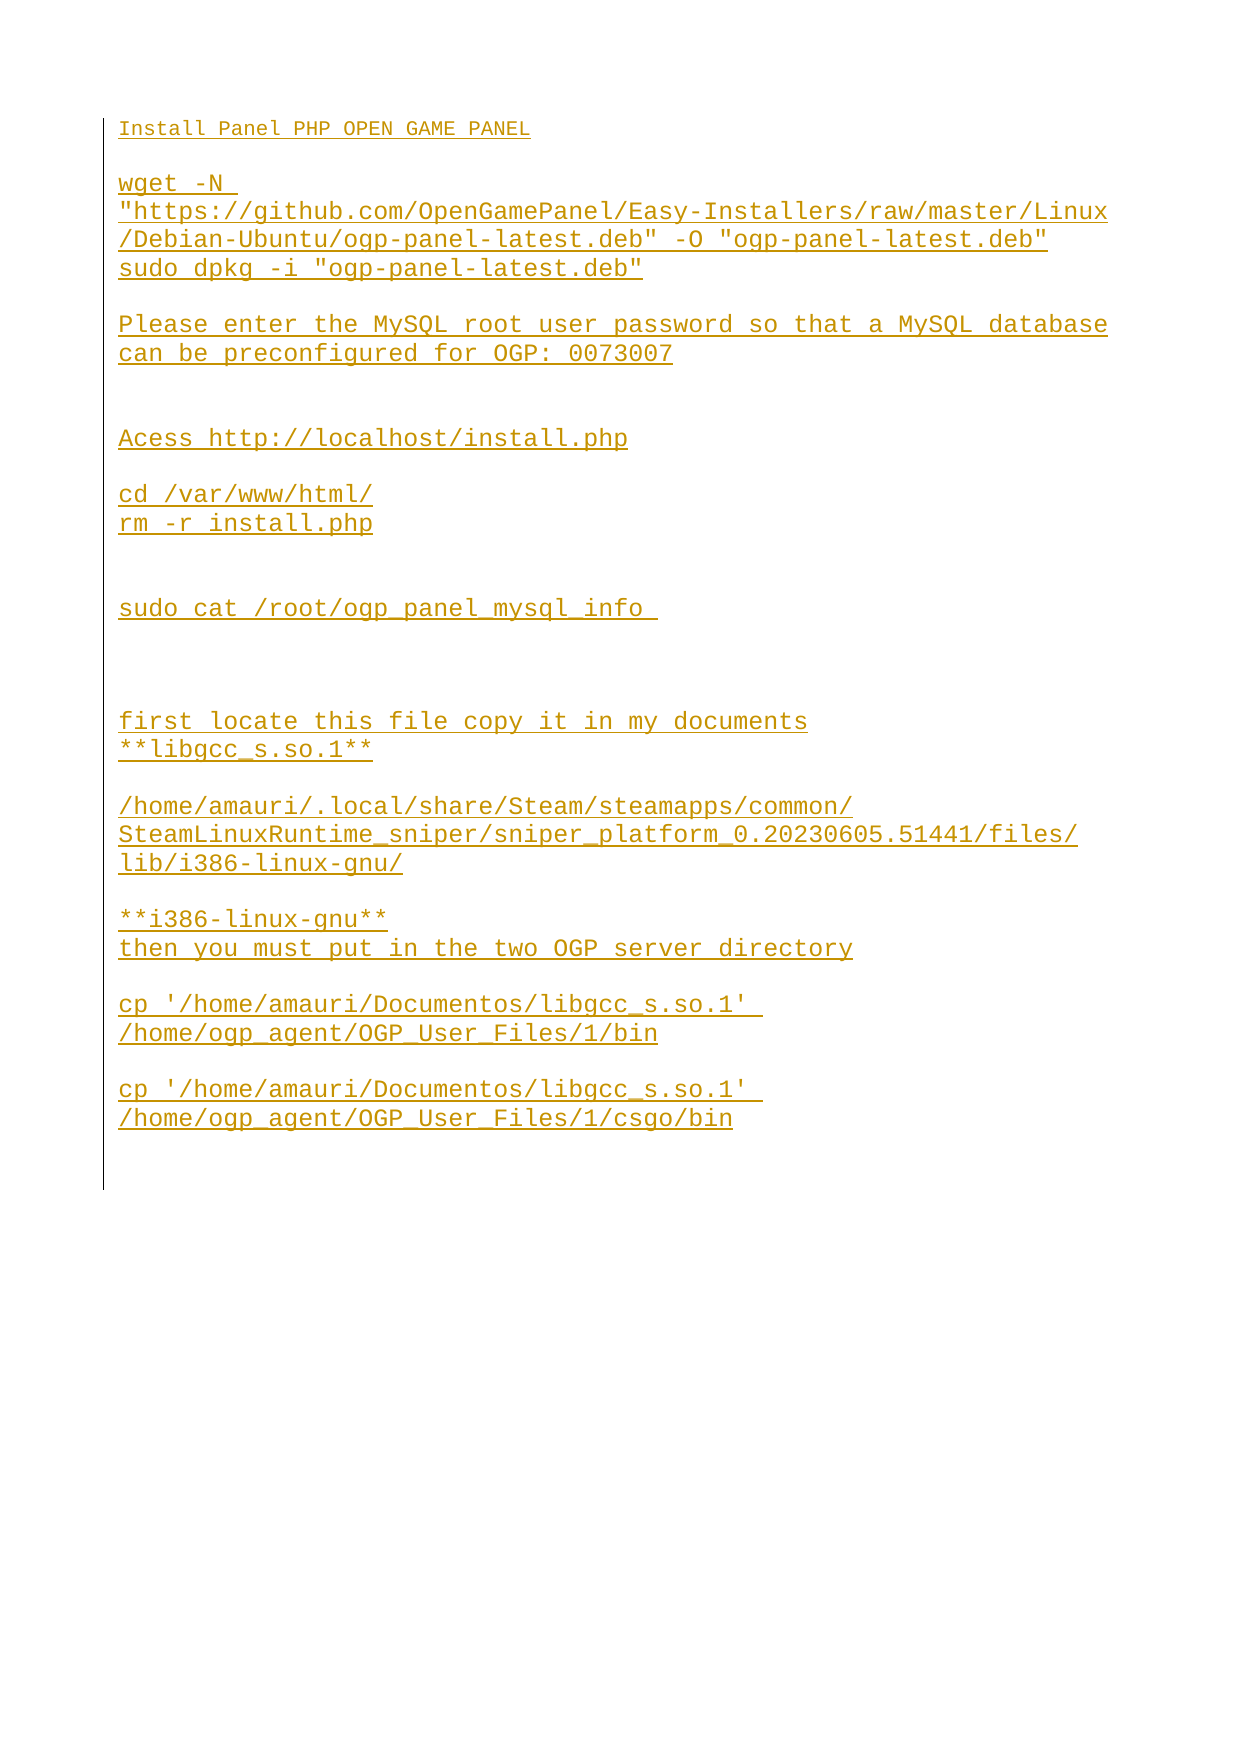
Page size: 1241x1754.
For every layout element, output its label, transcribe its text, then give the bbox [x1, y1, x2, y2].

text cp '/home/amauri/Documentos/libgcc_s.so.1' /home/ogp_agent/OGP_User_Files/1/bin [118, 992, 1122, 1048]
text wget -N "https://github.com/OpenGamePanel/Easy-Installers/raw/master/Linux/Debian-Ubuntu/ogp-panel-latest.deb" -O "ogp-panel-latest.deb" sudo dpkg -i "ogp-panel-latest.deb" [118, 170, 1122, 283]
text cd /var/www/html/ [118, 482, 1122, 510]
text Please enter the MySQL root user password so that a MySQL database can be preconfigured for OGP: 0073007 [118, 312, 1122, 368]
text sudo cat /root/ogp_panel_mysql_info [118, 595, 1122, 623]
text cp '/home/amauri/Documentos/libgcc_s.so.1' /home/ogp_agent/OGP_User_Files/1/csgo/bin [118, 1077, 1122, 1133]
text /home/amauri/.local/share/Steam/steamapps/common/SteamLinuxRuntime_sniper/sniper_platform_0.20230605.51441/files/lib/i386-linux-gnu/ [118, 793, 1122, 878]
text **libgcc_s.so.1** [118, 737, 1122, 765]
text rm -r install.php [118, 510, 1122, 538]
text first locate this file copy it in my documents [118, 708, 1122, 737]
text Install Panel PHP OPEN GAME PANEL [118, 118, 1122, 142]
text then you must put in the two OGP server directory [118, 935, 1122, 963]
text **i386-linux-gnu** [118, 907, 1122, 935]
text Acess http://localhost/install.php [118, 425, 1122, 453]
